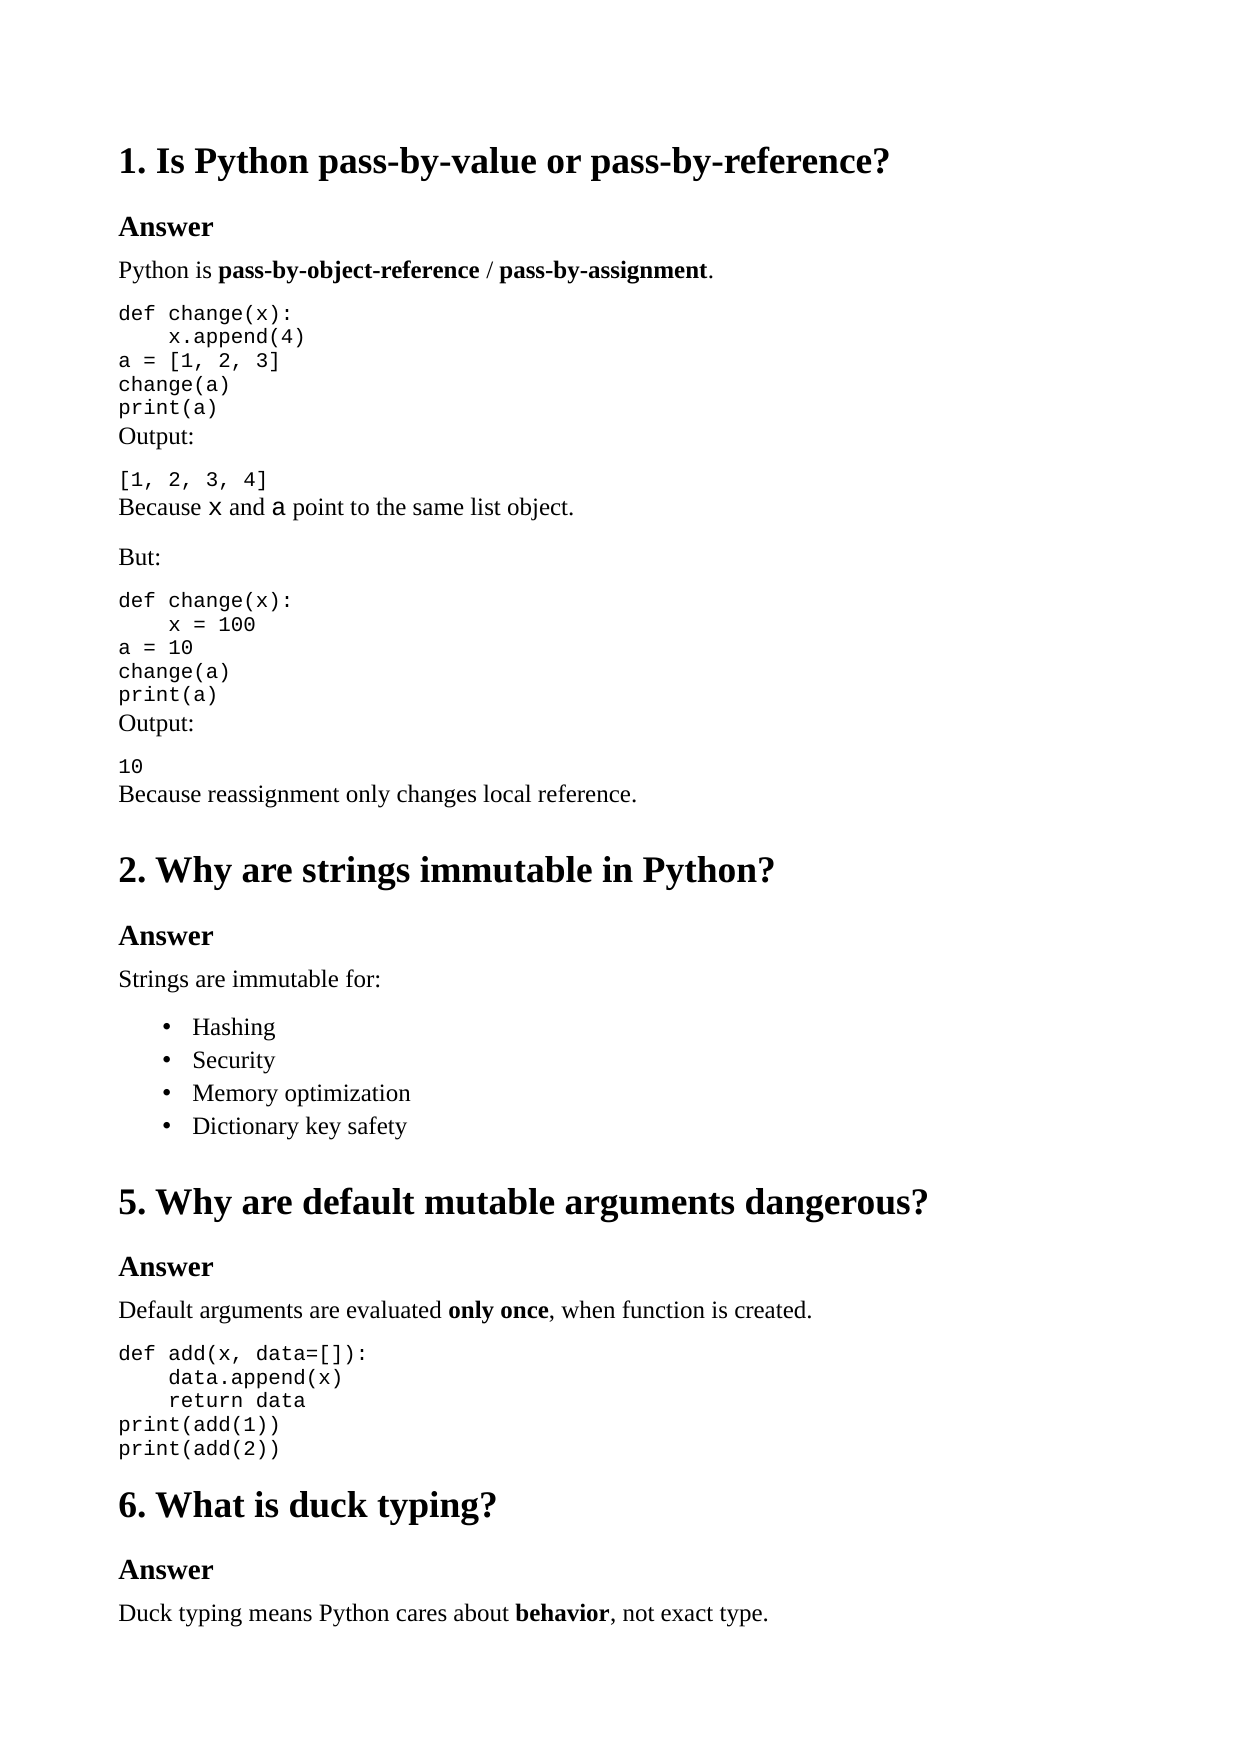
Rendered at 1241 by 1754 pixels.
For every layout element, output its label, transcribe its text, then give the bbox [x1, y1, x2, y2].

text Output: [118, 708, 1122, 737]
text Default arguments are evaluated only once, when function is created. [118, 1295, 1122, 1324]
text Because reassignment only changes local reference. [118, 779, 1122, 808]
text Python is pass-by-object-reference / pass-by-assignment. [118, 255, 1122, 284]
text print(add(2)) [118, 1438, 1122, 1461]
text print(add(1)) [118, 1414, 1122, 1438]
list Hashing [162, 1012, 1122, 1040]
subtitle 5. Why are default mutable arguments dangerous? [118, 1179, 1122, 1222]
text But: [118, 542, 1122, 571]
text Duck typing means Python cares about behavior, not exact type. [118, 1598, 1122, 1627]
text print(a) [118, 684, 1122, 708]
text a = [1, 2, 3] [118, 350, 1122, 374]
list Security [162, 1045, 1122, 1073]
text x.append(4) [118, 326, 1122, 350]
text def add(x, data=[]): [118, 1343, 1122, 1367]
subtitle 1. Is Python pass-by-value or pass-by-reference? [118, 139, 1122, 182]
text def change(x): [118, 303, 1122, 326]
text Output: [118, 421, 1122, 450]
subtitle 6. What is duck typing? [118, 1482, 1122, 1525]
subtitle 2. Why are strings immutable in Python? [118, 848, 1122, 891]
text 10 [118, 756, 1122, 779]
subtitle Answer [118, 918, 1122, 952]
text x = 100 [118, 613, 1122, 637]
text return data [118, 1390, 1122, 1414]
text change(a) [118, 374, 1122, 397]
text data.append(x) [118, 1367, 1122, 1390]
list Memory optimization [162, 1078, 1122, 1106]
text change(a) [118, 661, 1122, 684]
subtitle Answer [118, 1552, 1122, 1586]
text print(a) [118, 397, 1122, 421]
text a = 10 [118, 637, 1122, 661]
subtitle Answer [118, 209, 1122, 243]
list Dictionary key safety [162, 1111, 1122, 1139]
text def change(x): [118, 590, 1122, 613]
text Strings are immutable for: [118, 964, 1122, 993]
text [1, 2, 3, 4] [118, 469, 1122, 492]
text Because x and a point to the same list object. [118, 492, 1122, 523]
subtitle Answer [118, 1249, 1122, 1283]
